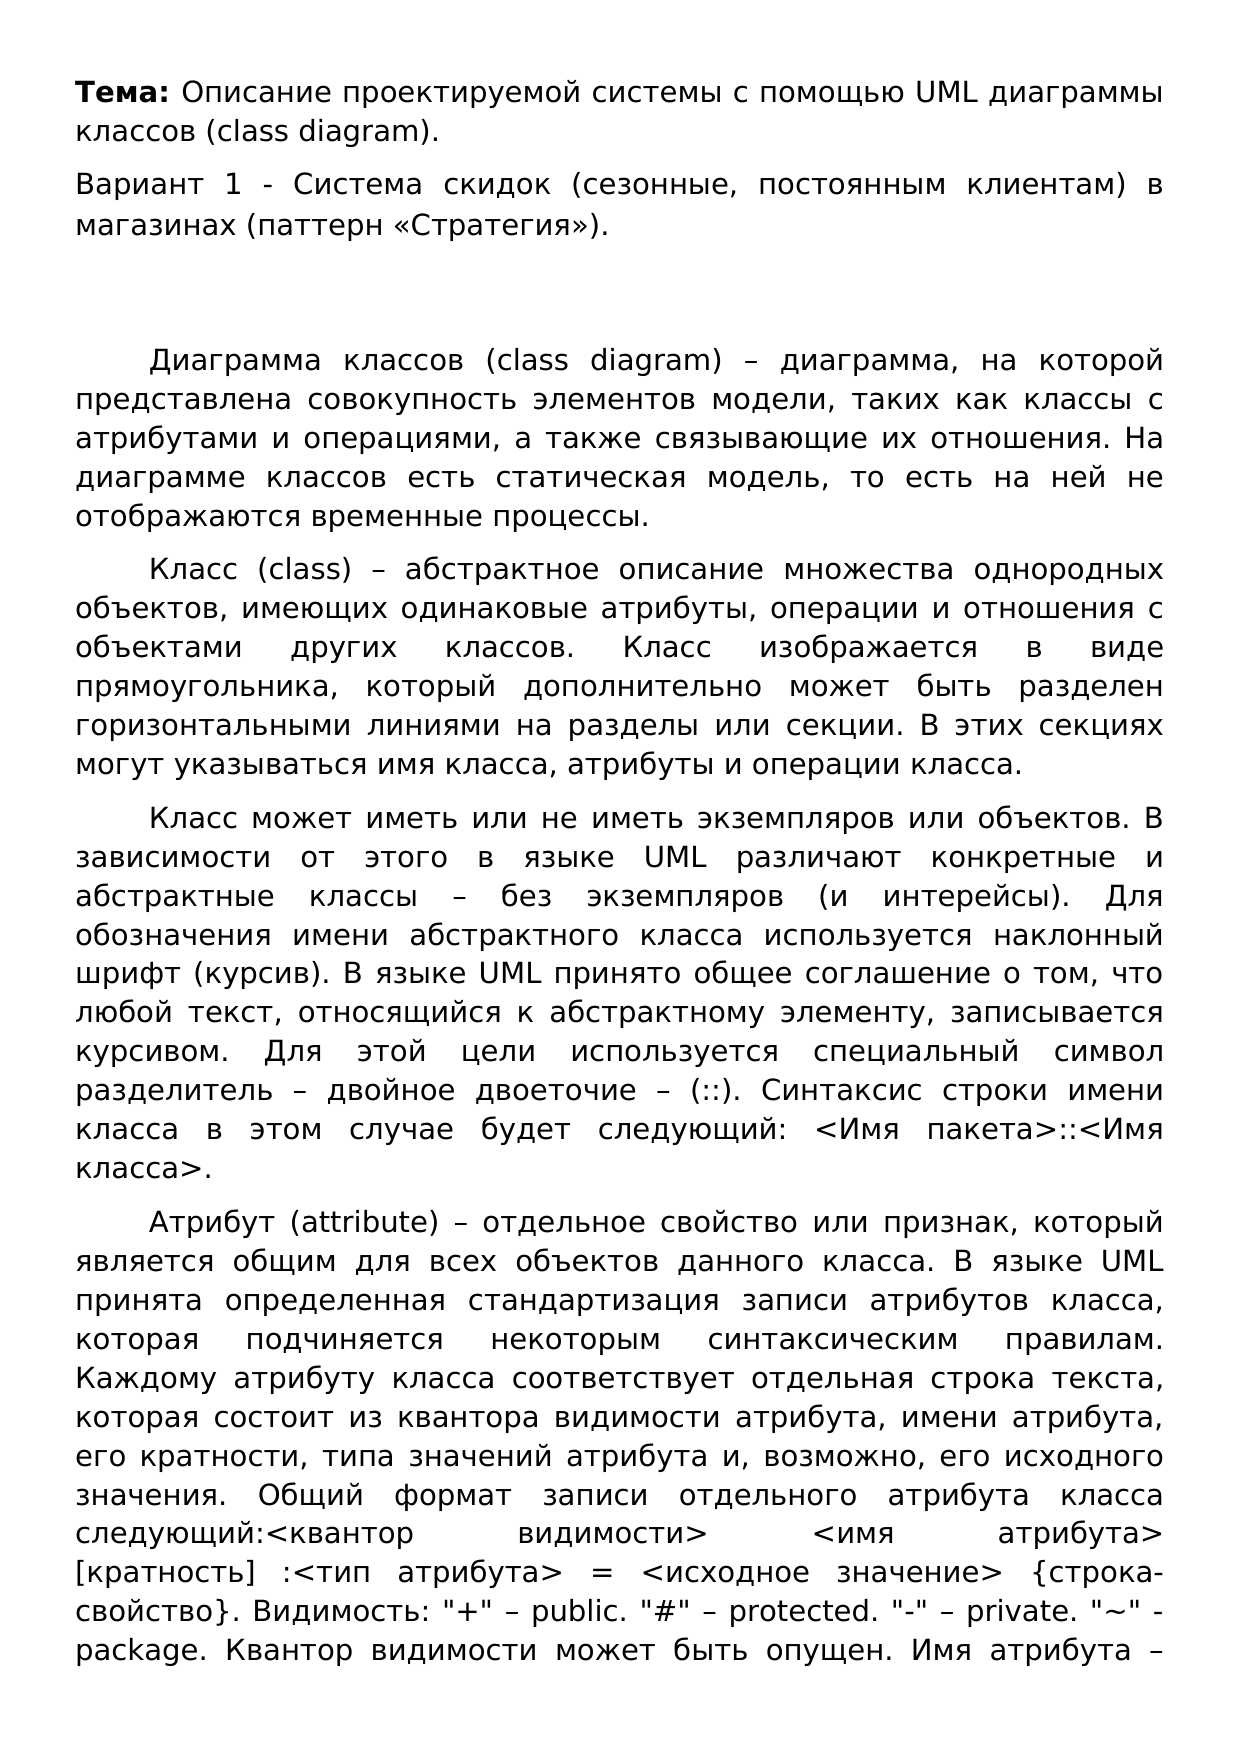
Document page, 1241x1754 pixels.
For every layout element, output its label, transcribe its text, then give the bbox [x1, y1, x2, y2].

text Тема: Описание проектируемой системы с помощью UML диаграммы классов (class diagram). [75, 75, 1165, 148]
text Диаграмма классов (class diagram) – диаграмма, на которой представлена совокупность элементов модели, таких как классы с атрибутами и операциями, а также связывающие их отношения. На диаграмме классов есть статическая модель, то есть на ней не отображаются временные процессы. [75, 343, 1165, 533]
text Атрибут (attribute) – отдельное свойство или признак, который является общим для всех объектов данного класса. В языке UML принята определенная стандартизация записи атрибутов класса, которая подчиняется некоторым синтаксическим правилам. Каждому атрибуту класса соответствует отдельная строка текста, которая состоит из квантора видимости атрибута, имени атрибута, его кратности, типа значений атрибута и, возможно, его исходного значения. Общий формат записи отдельного атрибута класса следующий:<квантор видимости> <имя атрибута> [кратность] :<тип атрибута> = <исходное значение> {строка-свойство}. Видимость: "+" – public. "#" – protected. "-" – private. "~" - package. Квантор видимости может быть опущен. Имя атрибута – [75, 1205, 1165, 1668]
text Вариант 1 - Система скидок (сезонные, постоянным клиентам) в магазинах (паттерн «Стратегия»). [75, 167, 1165, 242]
text Класс (class) – абстрактное описание множества однородных объектов, имеющих одинаковые атрибуты, операции и отношения с объектами других классов. Класс изображается в виде прямоугольника, который дополнительно может быть разделен горизонтальными линиями на разделы или секции. В этих секциях могут указываться имя класса, атрибуты и операции класса. [75, 553, 1165, 781]
text Класс может иметь или не иметь экземпляров или объектов. В зависимости от этого в языке UML различают конкретные и абстрактные классы – без экземпляров (и интерейсы). Для обозначения имени абстрактного класса используется наклонный шрифт (курсив). В языке UML принято общее соглашение о том, что любой текст, относящийся к абстрактному элементу, записывается курсивом. Для этой цели используется специальный символ разделитель – двойное двоеточие – (::). Синтаксис строки имени класса в этом случае будет следующий: <Имя пакета>::<Имя класса>. [75, 801, 1165, 1186]
